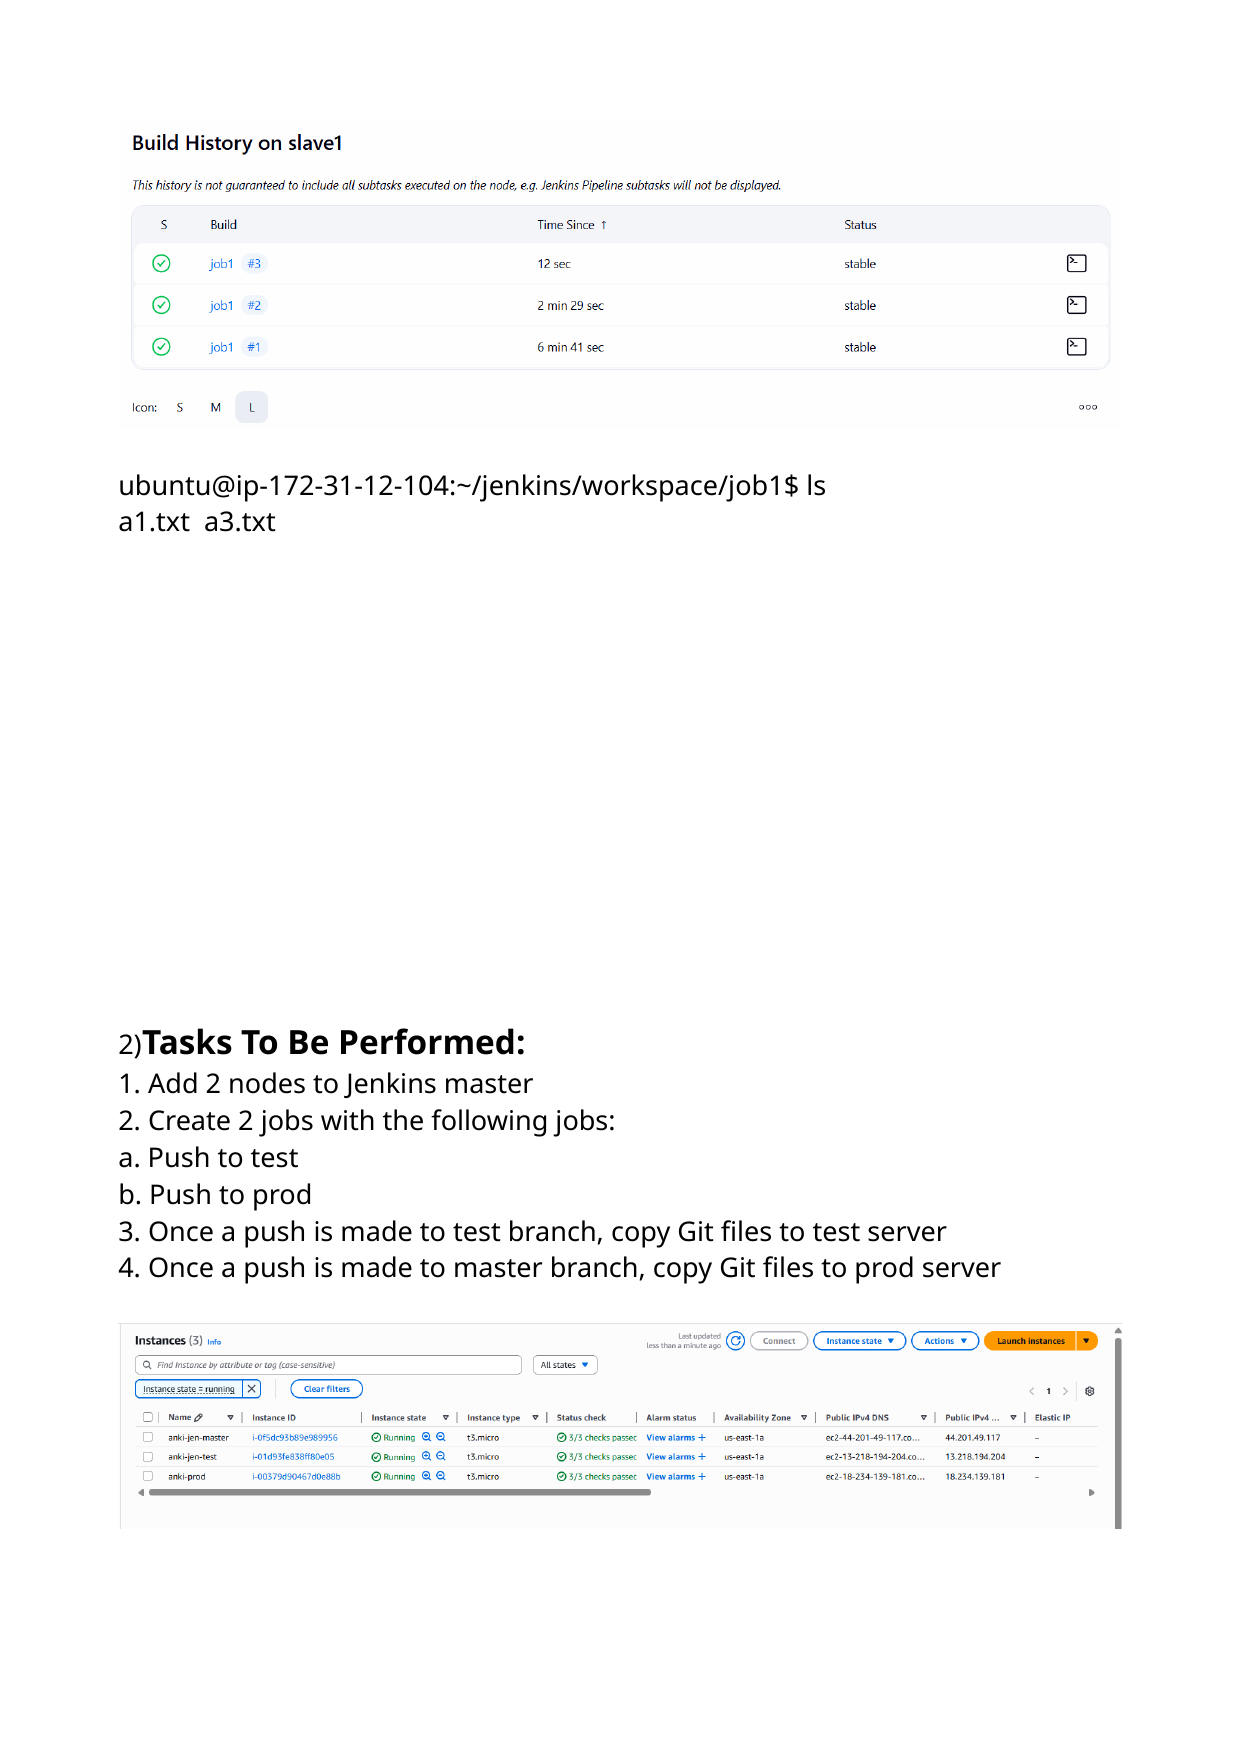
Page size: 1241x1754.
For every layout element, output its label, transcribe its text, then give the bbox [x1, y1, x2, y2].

picture [118, 1322, 1123, 1529]
text b. Push to prod [118, 1175, 1122, 1212]
text 2. Create 2 jobs with the following jobs: [118, 1101, 1122, 1138]
text a1.txt a3.txt [118, 503, 1122, 540]
text 2)Tasks To Be Performed: [118, 1019, 1122, 1064]
text ubuntu@ip-172-31-12-104:~/jenkins/workspace/job1$ ls [118, 466, 1122, 503]
text a. Push to test [118, 1138, 1122, 1175]
text 4. Once a push is made to master branch, copy Git files to prod server [118, 1249, 1122, 1286]
text 1. Add 2 nodes to Jenkins master [118, 1064, 1122, 1101]
picture [118, 118, 1123, 429]
text 3. Once a push is made to test branch, copy Git files to test server [118, 1212, 1122, 1249]
